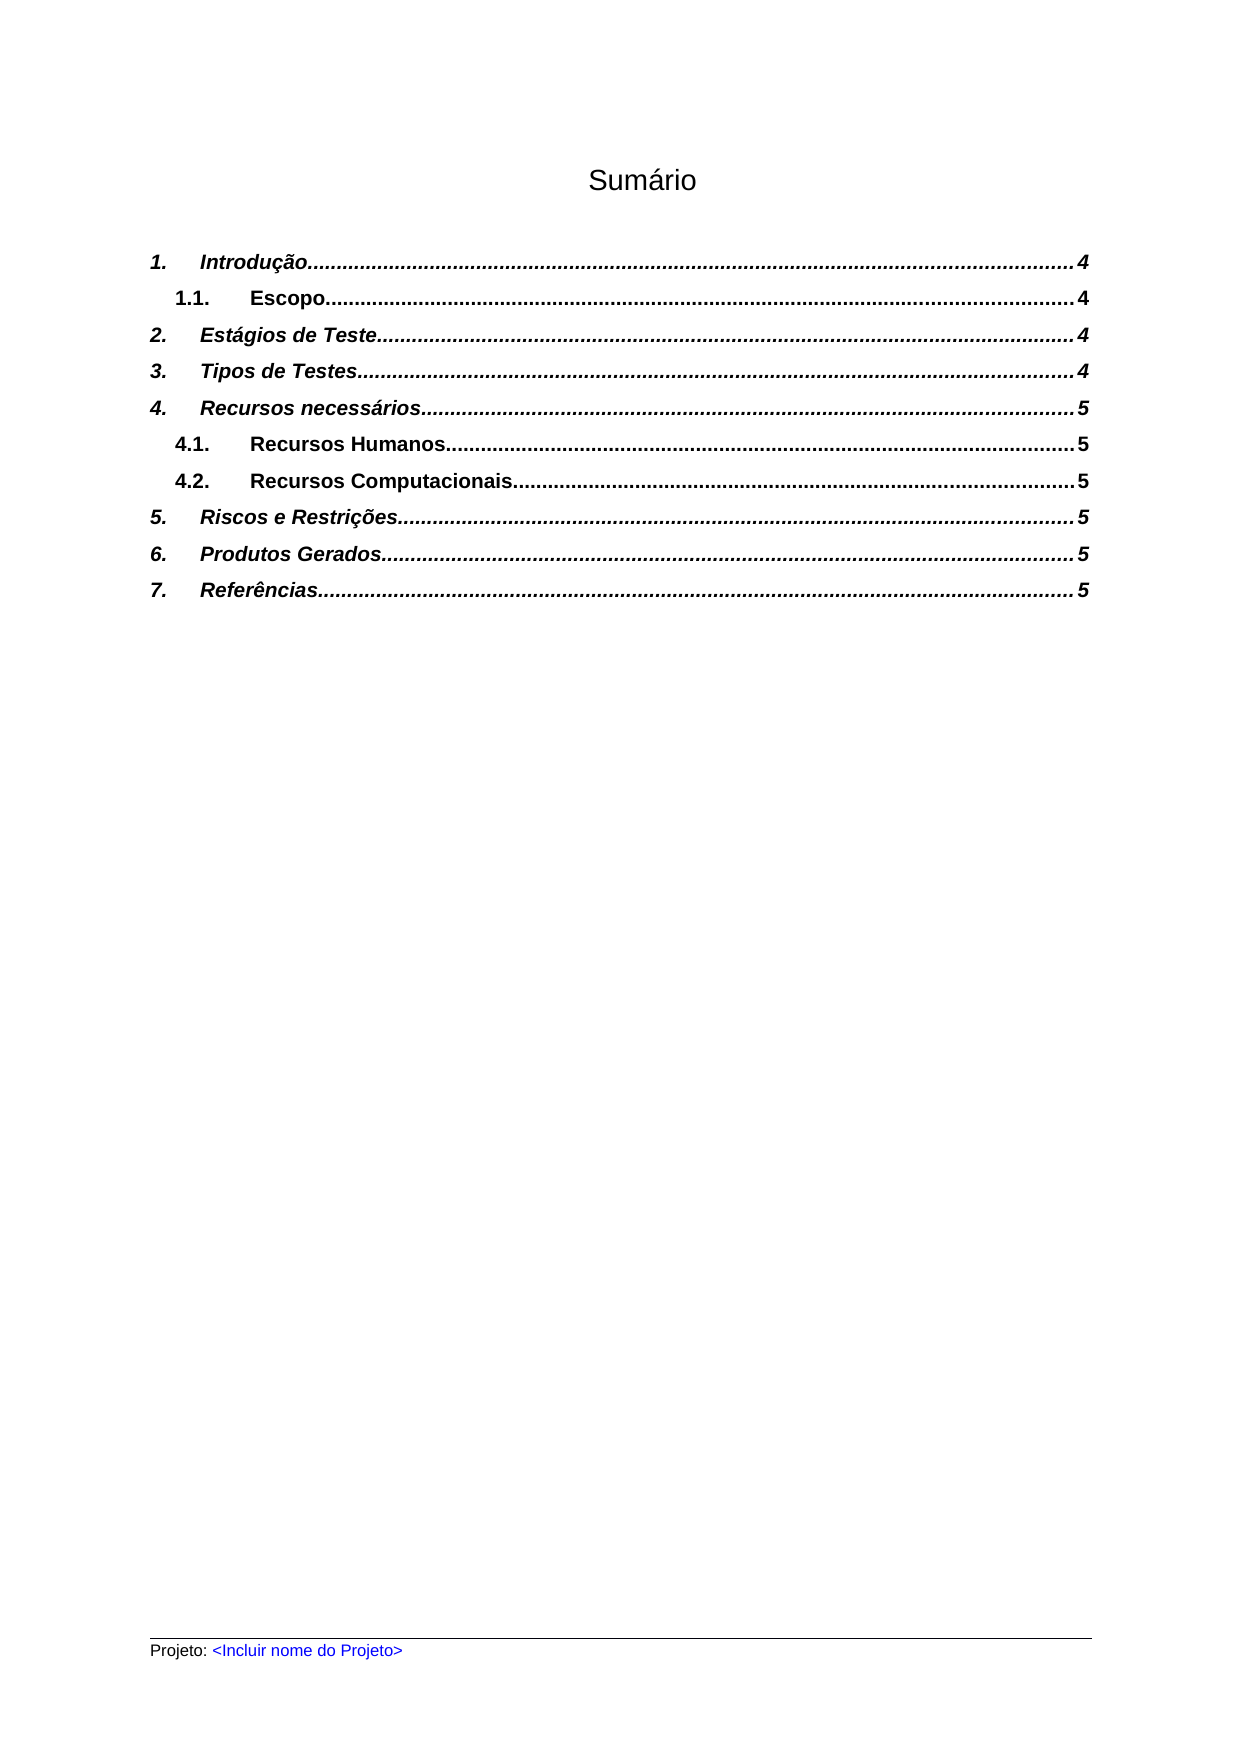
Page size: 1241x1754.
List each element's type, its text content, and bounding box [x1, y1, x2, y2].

text 1.1. Escopo 4 [175, 286, 1090, 310]
text 1. Introdução 4 [150, 250, 1090, 274]
subtitle Sumário [150, 162, 1090, 196]
text 7. Referências 5 [150, 578, 1090, 602]
text 4. Recursos necessários 5 [150, 396, 1090, 419]
text 2. Estágios de Teste 4 [150, 323, 1090, 347]
text 5. Riscos e Restrições 5 [150, 505, 1090, 529]
text 6. Produtos Gerados 5 [150, 541, 1090, 565]
text 4.2. Recursos Computacionais 5 [175, 468, 1090, 492]
text 3. Tipos de Testes 4 [150, 359, 1090, 383]
text 4.1. Recursos Humanos 5 [175, 432, 1090, 456]
